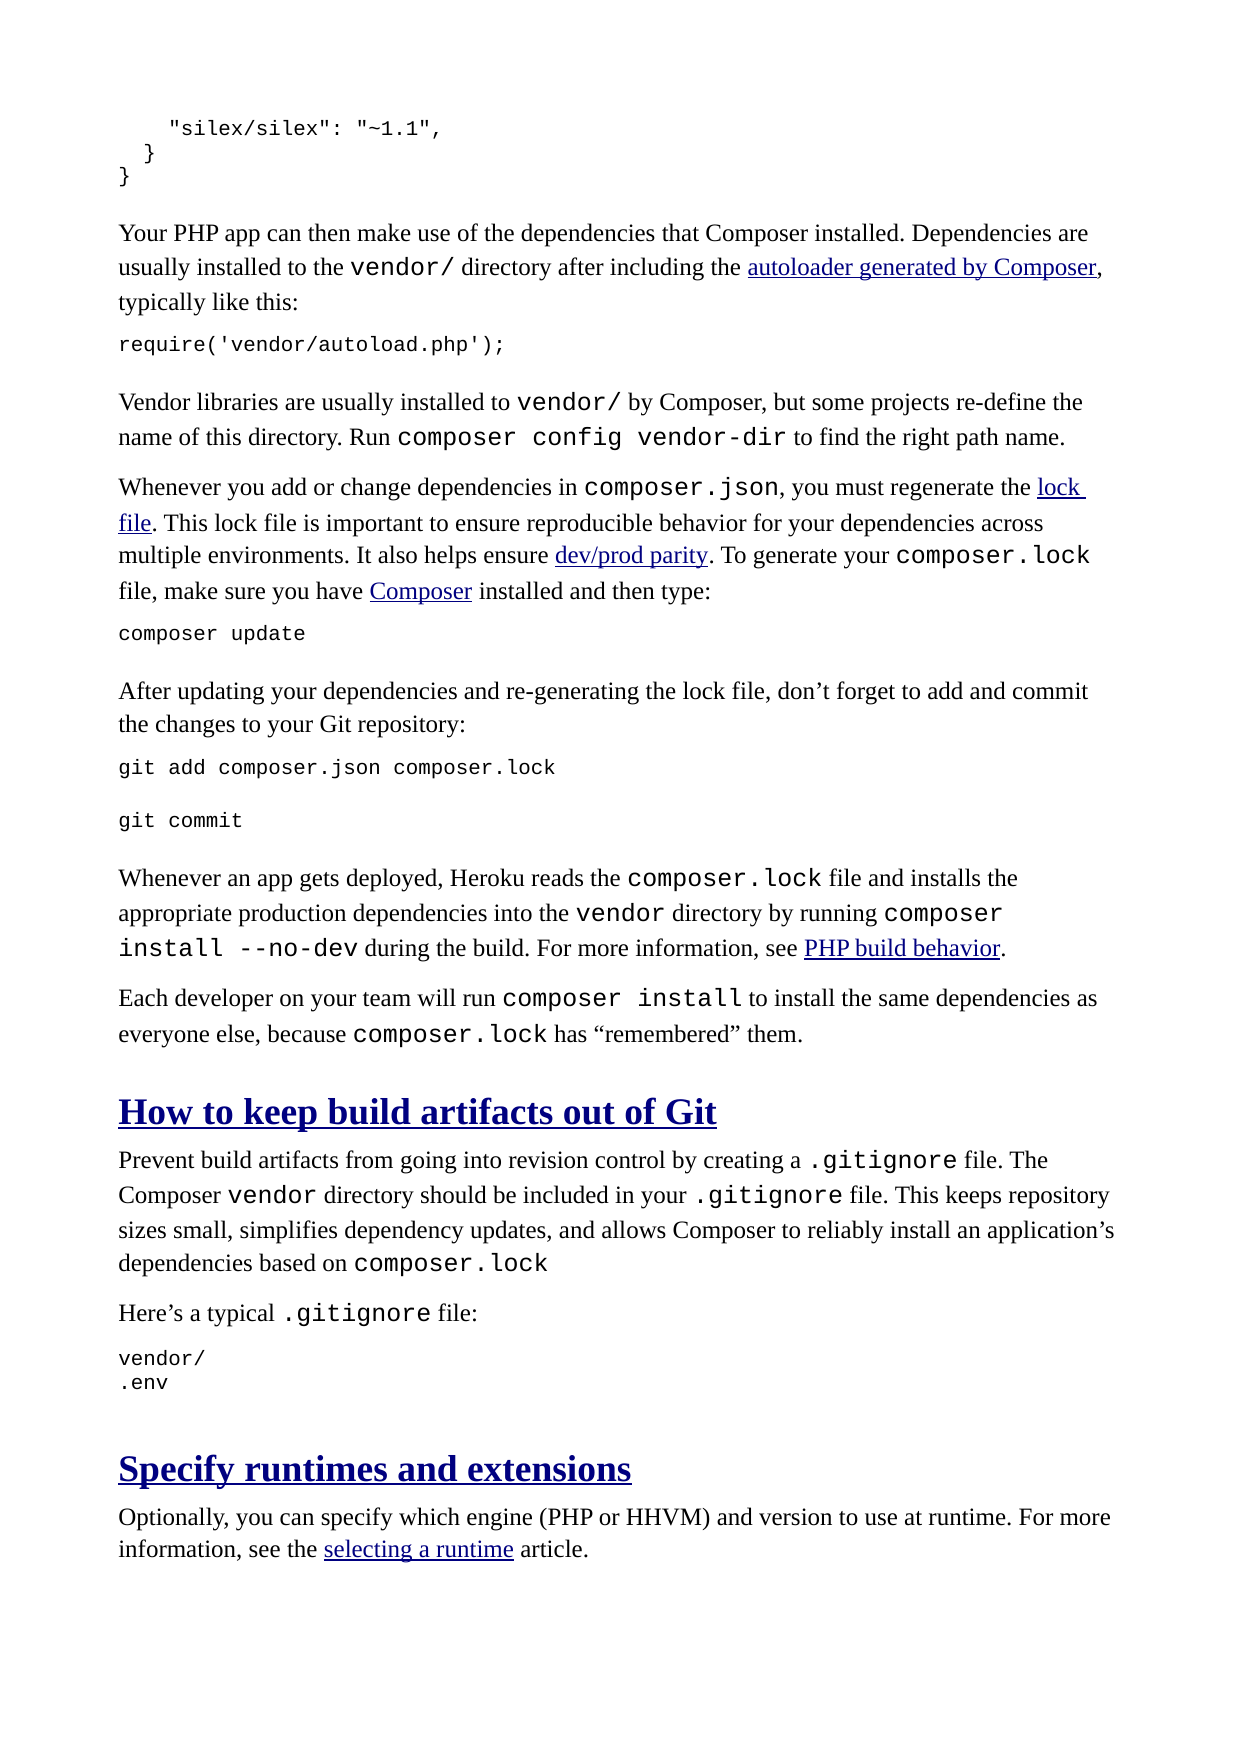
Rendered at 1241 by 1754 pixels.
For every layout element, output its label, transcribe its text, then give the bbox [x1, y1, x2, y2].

text .env [118, 1372, 1122, 1396]
text Optionally, you can specify which engine (PHP or HHVM) and version to use at runtime. For more information, see the selecting a runtime article. [118, 1502, 1122, 1563]
subtitle How to keep build artifacts out of Git [118, 1089, 1122, 1133]
text After updating your dependencies and re-generating the lock file, don’t forget to add and commit the changes to your Git repository: [118, 676, 1122, 738]
text Prevent build artifacts from going into revision control by creating a .gitignore file. The Composer vendor directory should be included in your .gitignore file. This keeps repository sizes small, simplifies dependency updates, and allows Composer to reliably install an application’s dependencies based on composer.lock [118, 1145, 1122, 1279]
text require('vendor/autoload.php'); [118, 334, 1122, 358]
text Whenever you add or change dependencies in composer.json, you must regenerate the lock file. This lock file is important to ensure reproducible behavior for your dependencies across multiple environments. It also helps ensure dev/prod parity. To generate your composer.lock file, make sure you have Composer installed and then type: [118, 472, 1122, 604]
text git add composer.json composer.lock [118, 757, 1122, 781]
text Here’s a typical .gitignore file: [118, 1298, 1122, 1329]
text } [118, 165, 1122, 189]
text Whenever an app gets deployed, Heroku reads the composer.lock file and installs the appropriate production dependencies into the vendor directory by running composer install --no-dev during the build. For more information, see PHP build behavior. [118, 863, 1122, 964]
text git commit [118, 810, 1122, 834]
text Your PHP app can then make use of the dependencies that Composer installed. Dependencies are usually installed to the vendor/ directory after including the autoloader generated by Composer, typically like this: [118, 218, 1122, 315]
text vendor/ [118, 1348, 1122, 1372]
text Each developer on your team will run composer install to install the same dependencies as everyone else, because composer.lock has “remembered” them. [118, 983, 1122, 1049]
text "silex/silex": "~1.1", [118, 118, 1122, 142]
text } [118, 142, 1122, 165]
text composer update [118, 623, 1122, 647]
subtitle Specify runtimes and extensions [118, 1446, 1122, 1489]
text Vendor libraries are usually installed to vendor/ by Composer, but some projects re-define the name of this directory. Run composer config vendor-dir to find the right path name. [118, 387, 1122, 453]
